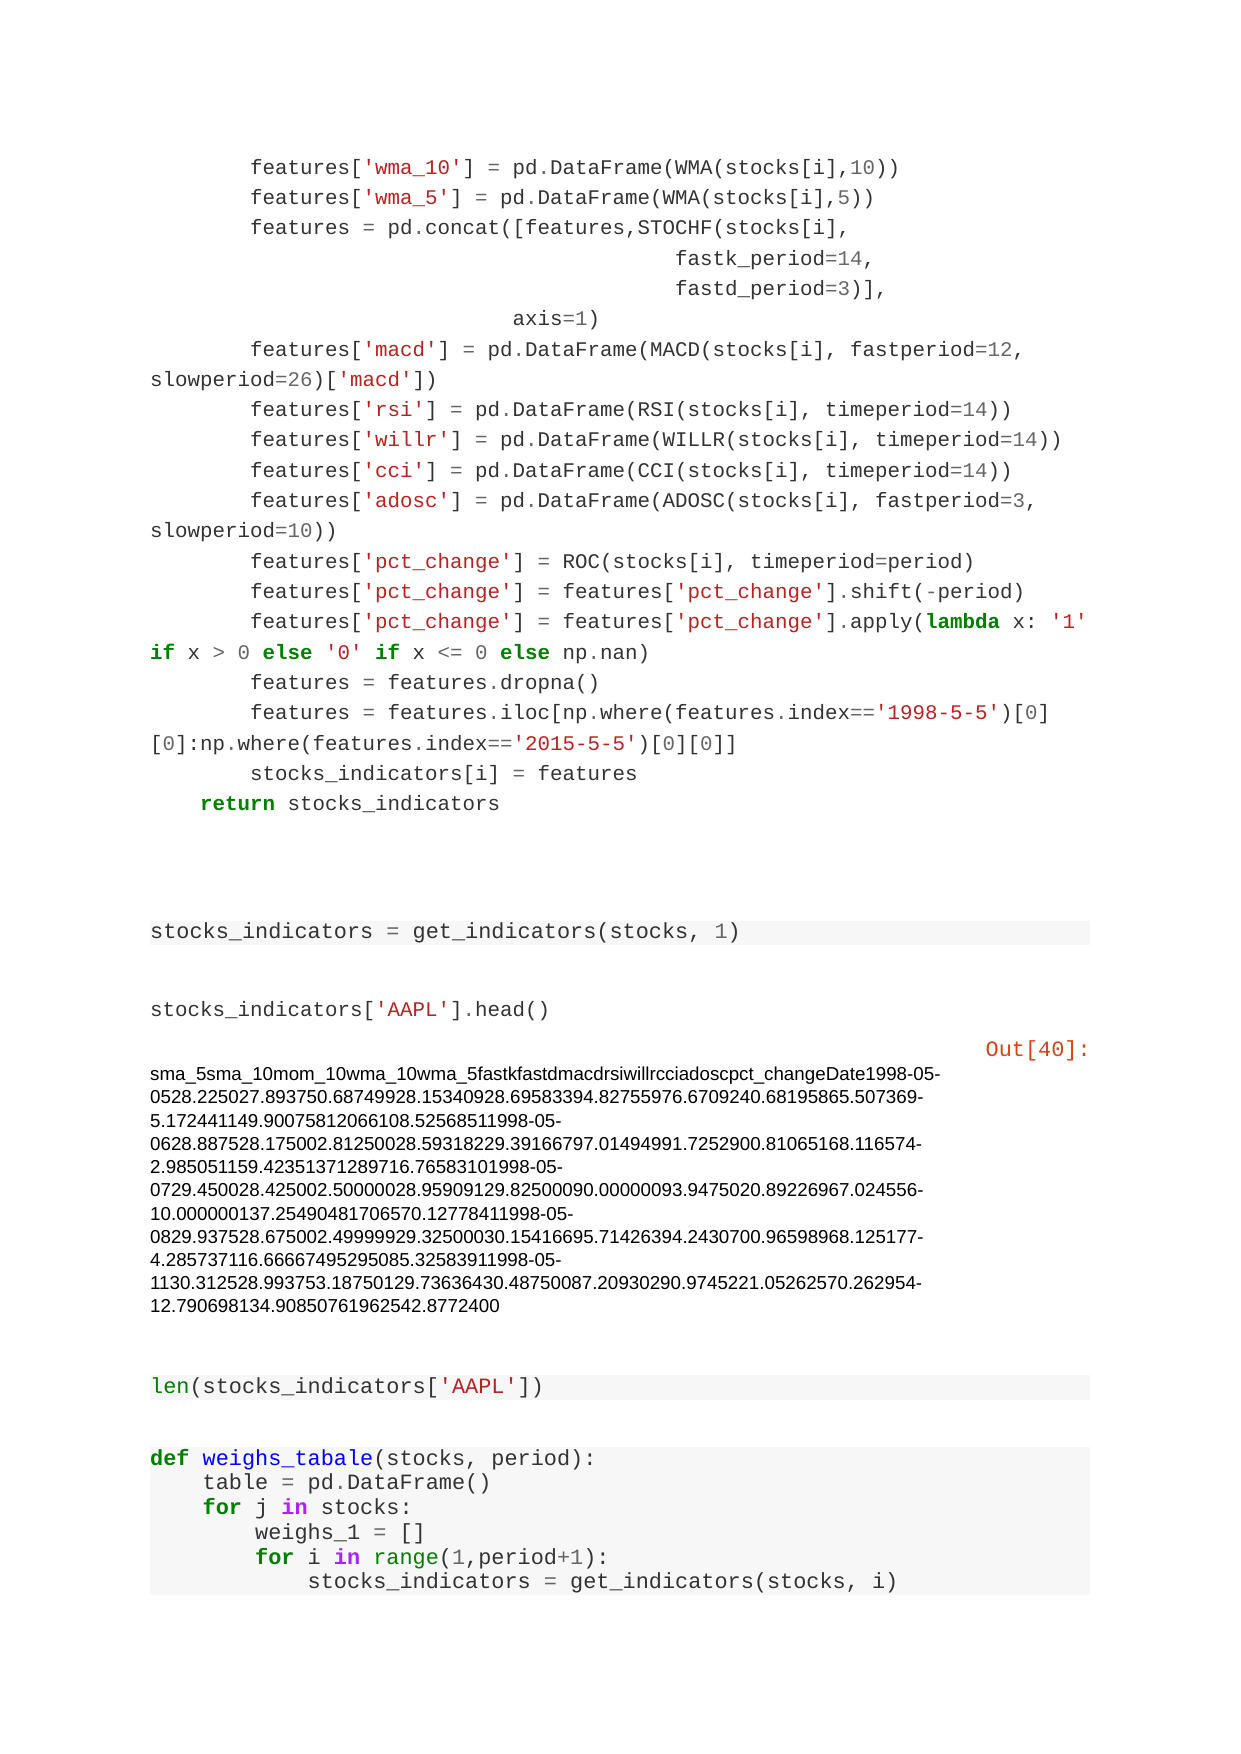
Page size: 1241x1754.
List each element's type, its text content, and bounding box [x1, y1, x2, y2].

text table = pd.DataFrame() [150, 1471, 1090, 1496]
text def weighs_tabale(stocks, period): [150, 1447, 1090, 1471]
text for j in stocks: [150, 1496, 1090, 1521]
text features = pd.concat([features,STOCHF(stocks[i], [150, 211, 1090, 241]
text axis=1) [150, 302, 1090, 332]
text fastd_period=3)], [150, 271, 1090, 302]
text features['pct_change'] = features['pct_change'].apply(lambda x: '1' if x > 0 else '0' if x <= 0 else np.nan) [150, 605, 1090, 665]
text stocks_indicators = get_indicators(stocks, 1) [150, 921, 1090, 945]
text features = features.dropna() [150, 665, 1090, 696]
text features['macd'] = pd.DataFrame(MACD(stocks[i], fastperiod=12, slowperiod=26)['macd']) [150, 332, 1090, 392]
text len(stocks_indicators['AAPL']) [150, 1375, 1090, 1400]
text stocks_indicators[i] = features [150, 756, 1090, 787]
text stocks_indicators['AAPL'].head() [150, 992, 1090, 1023]
text features['rsi'] = pd.DataFrame(RSI(stocks[i], timeperiod=14)) [150, 392, 1090, 423]
text features['pct_change'] = ROC(stocks[i], timeperiod=period) [150, 544, 1090, 574]
text features['wma_5'] = pd.DataFrame(WMA(stocks[i],5)) [150, 180, 1090, 211]
text features['wma_10'] = pd.DataFrame(WMA(stocks[i],10)) [150, 150, 1090, 180]
text Out[40]: [150, 1033, 1090, 1063]
text fastk_period=14, [150, 241, 1090, 271]
text features['pct_change'] = features['pct_change'].shift(-period) [150, 574, 1090, 605]
text features['adosc'] = pd.DataFrame(ADOSC(stocks[i], fastperiod=3, slowperiod=10)) [150, 483, 1090, 544]
text for i in range(1,period+1): [150, 1546, 1090, 1571]
text weighs_1 = [] [150, 1521, 1090, 1546]
text features['willr'] = pd.DataFrame(WILLR(stocks[i], timeperiod=14)) [150, 423, 1090, 453]
text sma_5sma_10mom_10wma_10wma_5fastkfastdmacdrsiwillrcciadoscpct_changeDate1998-05-0528.225027.893750.68749928.15340928.69583394.82755976.6709240.68195865.507369-5.172441149.90075812066108.52568511998-05-0628.887528.175002.81250028.59318229.39166797.01494991.7252900.81065168.116574-2.985051159.42351371289716.76583101998-05-0729.450028.425002.50000028.95909129.82500090.00000093.9475020.89226967.024556-10.000000137.25490481706570.12778411998-05-0829.937528.675002.49999929.32500030.15416695.71426394.2430700.96598968.125177-4.285737116.66667495295085.32583911998-05-1130.312528.993753.18750129.73636430.48750087.20930290.9745221.05262570.262954-12.790698134.90850761962542.8772400 [150, 1063, 1090, 1317]
text stocks_indicators = get_indicators(stocks, i) [150, 1571, 1090, 1595]
text features = features.iloc[np.where(features.index=='1998-5-5')[0][0]:np.where(features.index=='2015-5-5')[0][0]] [150, 696, 1090, 756]
text return stocks_indicators [150, 787, 1090, 817]
text features['cci'] = pd.DataFrame(CCI(stocks[i], timeperiod=14)) [150, 453, 1090, 483]
